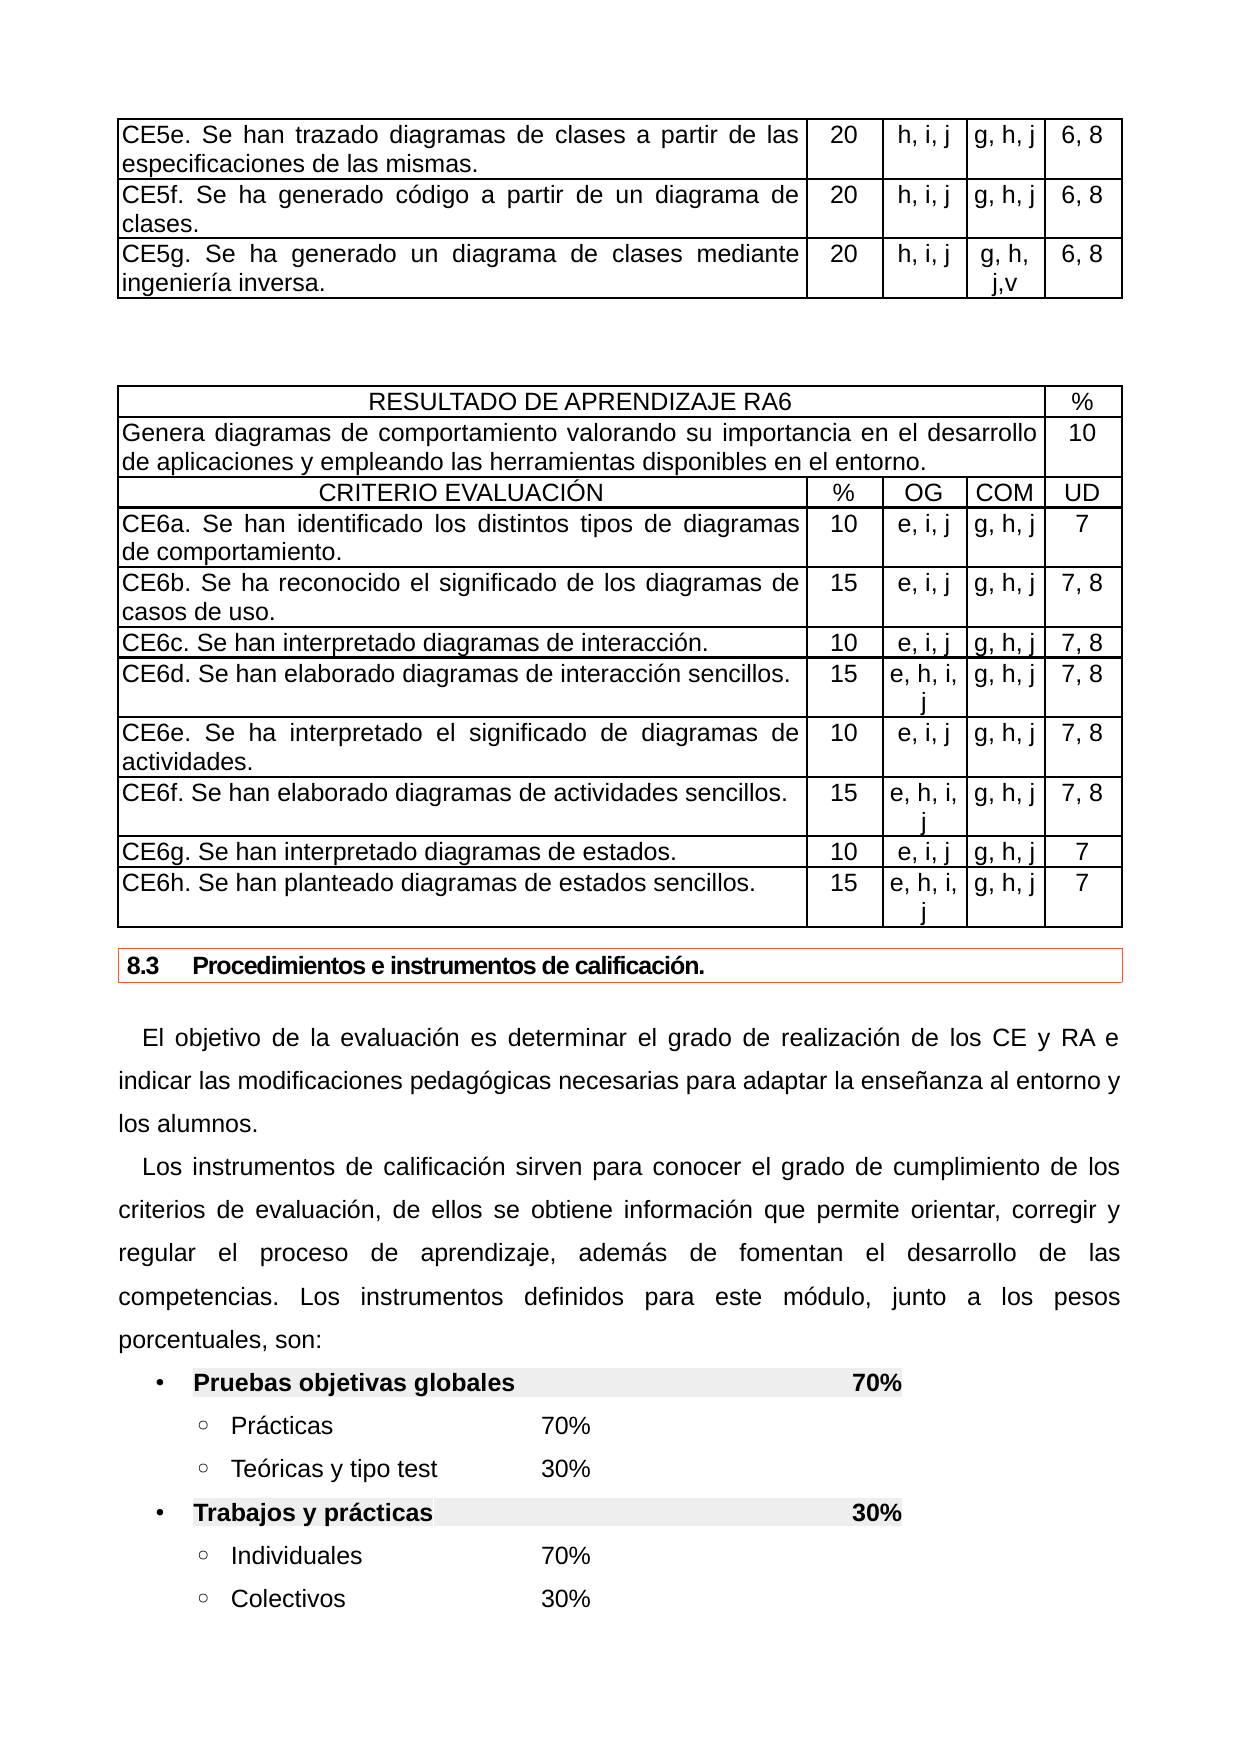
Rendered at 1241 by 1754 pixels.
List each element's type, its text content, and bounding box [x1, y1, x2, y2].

table_cell g, h, j [968, 180, 1044, 237]
table_cell 7 [1046, 509, 1121, 566]
list Individuales 70% [193, 1541, 1122, 1569]
table_cell 7, 8 [1046, 568, 1121, 626]
table_cell 7, 8 [1046, 718, 1121, 776]
table_cell 7, 8 [1046, 628, 1121, 656]
table_cell 10 [808, 509, 882, 566]
table_cell CE6b. Se ha reconocido el significado de los diagramas de casos de uso. [119, 568, 806, 626]
table_cell 7 [1046, 868, 1121, 926]
table_cell g, h, j [968, 659, 1044, 716]
table_cell e, h, i, j [884, 659, 966, 716]
table_cell h, i, j [884, 239, 966, 297]
table_cell 6, 8 [1046, 120, 1121, 178]
table_cell CE6a. Se han identificado los distintos tipos de diagramas de comportamiento. [119, 509, 806, 566]
table_cell UD [1046, 478, 1121, 506]
table_cell g, h, j [968, 628, 1044, 656]
table_cell CE5f. Se ha generado código a partir de un diagrama de clases. [119, 180, 806, 237]
table_cell h, i, j [884, 180, 966, 237]
table_cell 10 [808, 628, 882, 656]
table_cell g, h, j [968, 718, 1044, 776]
table_cell 15 [808, 778, 882, 835]
table_cell e, h, i, j [884, 778, 966, 835]
table_cell g, h, j [968, 868, 1044, 926]
table_cell e, i, j [884, 568, 966, 626]
table_cell g, h, j [968, 120, 1044, 178]
list Trabajos y prácticas 30% [156, 1497, 1122, 1526]
table_cell 7 [1046, 837, 1121, 866]
table_cell 15 [808, 868, 882, 926]
text Los instrumentos de calificación sirven para conocer el grado de cumplimiento de los criterios de evaluación, de ellos se obtiene información que permite orientar, corregir y regular el proceso de aprendizaje, además de fomentan el desarrollo de las competencias. Los instrumentos definidos para este módulo, junto a los pesos porcentuales, son: [118, 1152, 1122, 1353]
table_cell 15 [808, 659, 882, 716]
table_cell e, i, j [884, 718, 966, 776]
table_cell CE6h. Se han planteado diagramas de estados sencillos. [119, 868, 806, 926]
table_cell 7, 8 [1046, 659, 1121, 716]
subtitle Procedimientos e instrumentos de calificación. [119, 949, 1122, 982]
table_cell 20 [808, 120, 882, 178]
table_cell OG [884, 478, 966, 506]
table_cell g, h, j [968, 837, 1044, 866]
table_cell Genera diagramas de comportamiento valorando su importancia en el desarrollo de aplicaciones y empleando las herramientas disponibles en el entorno. [119, 418, 1044, 476]
table_cell CE5e. Se han trazado diagramas de clases a partir de las especificaciones de las mismas. [119, 120, 806, 178]
table_cell g, h, j [968, 568, 1044, 626]
table_cell 6, 8 [1046, 239, 1121, 297]
table_cell 15 [808, 568, 882, 626]
table_header % [1046, 387, 1121, 416]
table_cell 20 [808, 180, 882, 237]
table_cell CRITERIO EVALUACIÓN [119, 478, 806, 506]
table_cell 10 [808, 837, 882, 866]
table_cell CE6d. Se han elaborado diagramas de interacción sencillos. [119, 659, 806, 716]
list Colectivos 30% [193, 1584, 1122, 1613]
table_cell e, i, j [884, 509, 966, 566]
table_cell 6, 8 [1046, 180, 1121, 237]
table_cell 10 [1046, 418, 1121, 476]
table_cell g, h, j,v [968, 239, 1044, 297]
table_cell g, h, j [968, 509, 1044, 566]
table_cell 20 [808, 239, 882, 297]
table_cell 10 [808, 718, 882, 776]
text El objetivo de la evaluación es determinar el grado de realización de los CE y RA e indicar las modificaciones pedagógicas necesarias para adaptar la enseñanza al entorno y los alumnos. [118, 1023, 1122, 1138]
table_cell CE5g. Se ha generado un diagrama de clases mediante ingeniería inversa. [119, 239, 806, 297]
table_cell e, i, j [884, 628, 966, 656]
table_cell e, i, j [884, 837, 966, 866]
table_cell e, h, i, j [884, 868, 966, 926]
table_cell % [808, 478, 882, 506]
table_cell CE6f. Se han elaborado diagramas de actividades sencillos. [119, 778, 806, 835]
table_cell g, h, j [968, 778, 1044, 835]
table_cell CE6c. Se han interpretado diagramas de interacción. [119, 628, 806, 656]
table_header RESULTADO DE APRENDIZAJE RA6 [119, 387, 1044, 416]
table_cell 7, 8 [1046, 778, 1121, 835]
list Prácticas 70% [193, 1411, 1122, 1440]
list Teóricas y tipo test 30% [193, 1454, 1122, 1483]
table_cell CE6e. Se ha interpretado el significado de diagramas de actividades. [119, 718, 806, 776]
list Pruebas objetivas globales 70% [156, 1368, 1122, 1397]
table_cell CE6g. Se han interpretado diagramas de estados. [119, 837, 806, 866]
table_cell h, i, j [884, 120, 966, 178]
table_cell COM [968, 478, 1044, 506]
